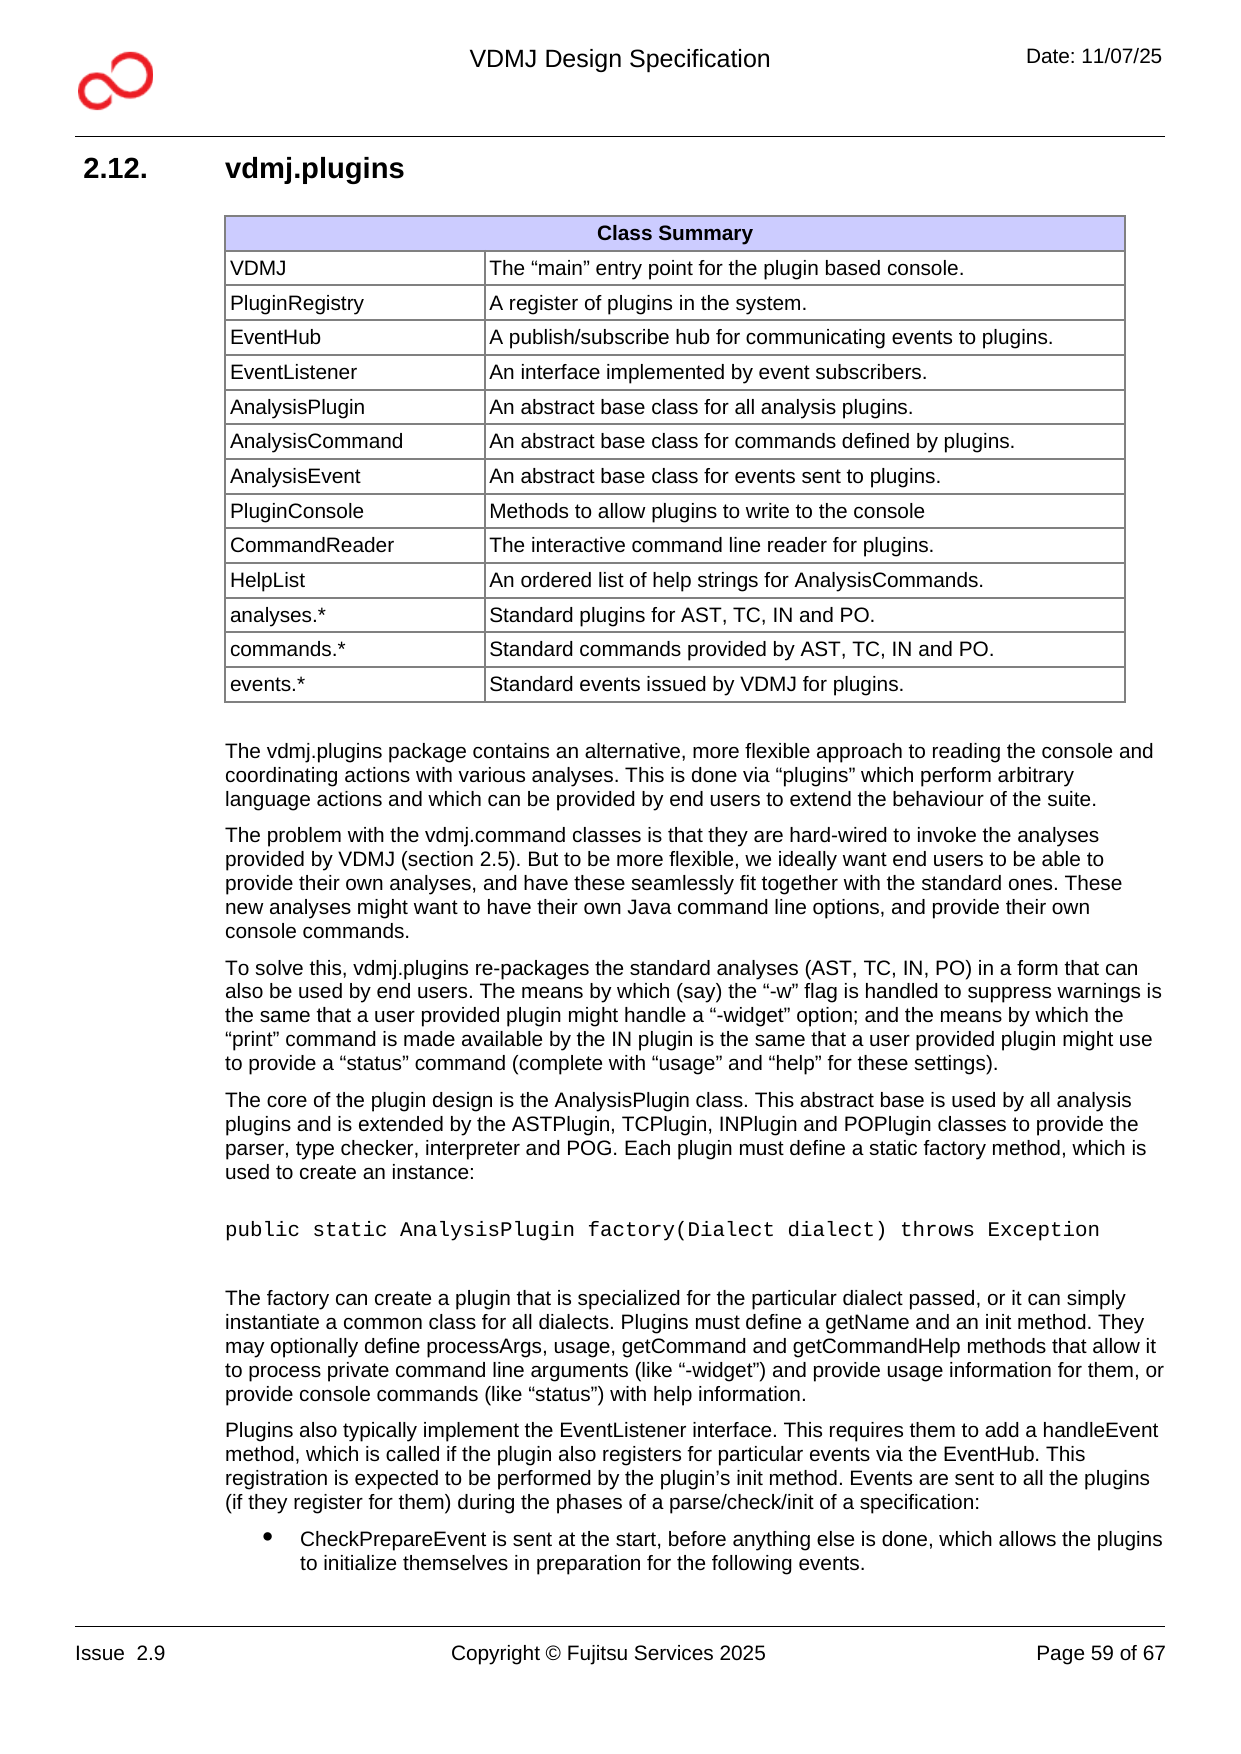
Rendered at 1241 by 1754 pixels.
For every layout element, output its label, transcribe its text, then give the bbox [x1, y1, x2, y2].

table_cell Standard events issued by VDMJ for plugins. [486, 668, 1124, 701]
table_cell AnalysisCommand [226, 425, 484, 458]
table_cell An ordered list of help strings for AnalysisCommands. [486, 564, 1124, 597]
table_header Class Summary [226, 217, 1124, 250]
text The problem with the vdmj.command classes is that they are hard-wired to invoke the analyses provided by VDMJ (section 2.5). But to be more flexible, we ideally want end users to be able to provide their own analyses, and have these seamlessly fit together with the standard ones. These new analyses might want to have their own Java command line options, and provide their own console commands. [225, 823, 1165, 943]
table_cell The “main” entry point for the plugin based console. [486, 252, 1124, 284]
table_cell AnalysisPlugin [226, 391, 484, 423]
table_cell A register of plugins in the system. [486, 286, 1124, 319]
table_cell EventHub [226, 321, 484, 354]
table_cell Standard plugins for AST, TC, IN and PO. [486, 599, 1124, 631]
text Plugins also typically implement the EventListener interface. This requires them to add a handleEvent method, which is called if the plugin also registers for particular events via the EventHub. This registration is expected to be performed by the plugin’s init method. Events are sent to all the plugins (if they register for them) during the phases of a parse/check/init of a specification: [225, 1419, 1165, 1514]
picture [78, 44, 153, 120]
table_cell events.* [226, 668, 484, 701]
table_cell HelpList [226, 564, 484, 597]
table_cell commands.* [226, 633, 484, 666]
table_cell An abstract base class for all analysis plugins. [486, 391, 1124, 423]
text The core of the plugin design is the AnalysisPlugin class. This abstract base is used by all analysis plugins and is extended by the ASTPlugin, TCPlugin, INPlugin and POPlugin classes to provide the parser, type checker, interpreter and POG. Each plugin must define a static factory method, which is used to create an instance: [225, 1088, 1165, 1184]
table_cell Standard commands provided by AST, TC, IN and PO. [486, 633, 1124, 666]
table_cell The interactive command line reader for plugins. [486, 529, 1124, 562]
text The factory can create a plugin that is specialized for the particular dialect passed, or it can simply instantiate a common class for all dialects. Plugins must define a getName and an init method. They may optionally define processArgs, usage, getCommand and getCommandHelp methods that allow it to process private command line arguments (like “-widget”) and provide usage information for them, or provide console commands (like “status”) with help information. [225, 1286, 1165, 1406]
table_cell CommandReader [226, 529, 484, 562]
table_cell EventListener [226, 356, 484, 388]
table_cell An abstract base class for commands defined by plugins. [486, 425, 1124, 458]
table_cell analyses.* [226, 599, 484, 631]
text public static AnalysisPlugin factory(Dialect dialect) throws Exception [225, 1219, 1165, 1241]
table_cell Methods to allow plugins to write to the console [486, 495, 1124, 527]
table_cell AnalysisEvent [226, 460, 484, 492]
table_cell PluginRegistry [226, 286, 484, 319]
text To solve this, vdmj.plugins re-packages the standard analyses (AST, TC, IN, PO) in a form that can also be used by end users. The means by which (say) the “-w” flag is handled to suppress warnings is the same that a user provided plugin might handle a “-widget” option; and the means by which the “print” command is made available by the IN plugin is the same that a user provided plugin might use to provide a “status” command (complete with “usage” and “help” for these settings). [225, 956, 1165, 1076]
text The vdmj.plugins package contains an alternative, more flexible approach to reading the console and coordinating actions with various analyses. This is done via “plugins” which perform arbitrary language actions and which can be provided by end users to extend the behaviour of the suite. [225, 739, 1165, 811]
table_cell An interface implemented by event subscribers. [486, 356, 1124, 388]
subtitle vdmj.plugins [75, 152, 1165, 185]
table_cell An abstract base class for events sent to plugins. [486, 460, 1124, 492]
list CheckPrepareEvent is sent at the start, before anything else is done, which allows the plugins to initialize themselves in preparation for the following events. [262, 1527, 1165, 1575]
table_cell PluginConsole [226, 495, 484, 527]
table_cell A publish/subscribe hub for communicating events to plugins. [486, 321, 1124, 354]
table_cell VDMJ [226, 252, 484, 284]
